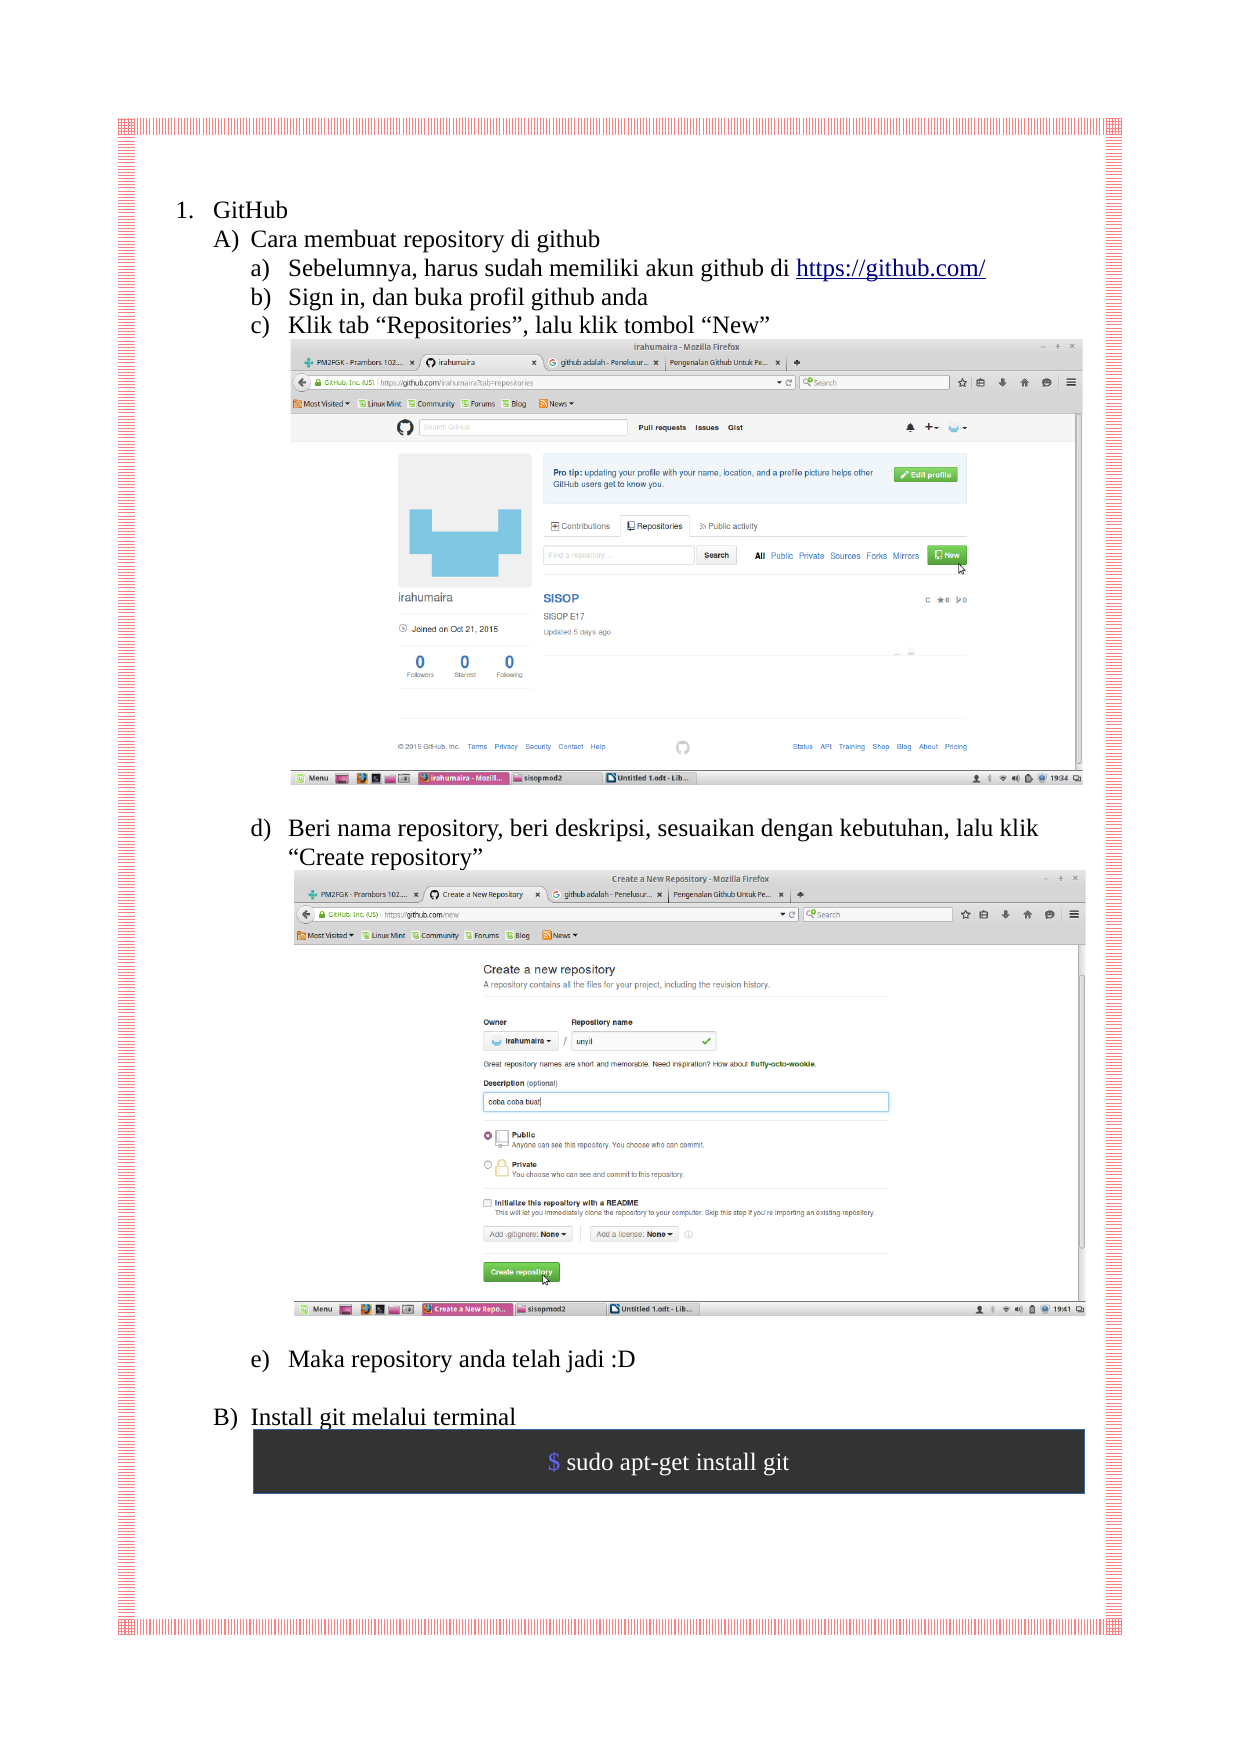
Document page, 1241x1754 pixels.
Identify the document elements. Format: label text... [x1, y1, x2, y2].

picture [294, 870, 1086, 1316]
list GitHub [175, 195, 1103, 224]
list Cara membuat repository di github [213, 224, 1103, 253]
list Beri nama repository, beri deskripsi, sesuaikan dengan kebutuhan, lalu klik “Create repository” [250, 813, 1103, 871]
list Sebelumnya, harus sudah memiliki akun github di https://github.com/ [250, 253, 1103, 282]
list Sign in, dan buka profil github anda [250, 282, 1103, 310]
picture [290, 339, 1083, 785]
list Maka repository anda telah jadi :D [250, 1344, 1103, 1373]
list Klik tab “Repositories”, lalu klik tombol “New” [250, 310, 1103, 339]
list Install git melalui terminal [213, 1402, 1103, 1431]
